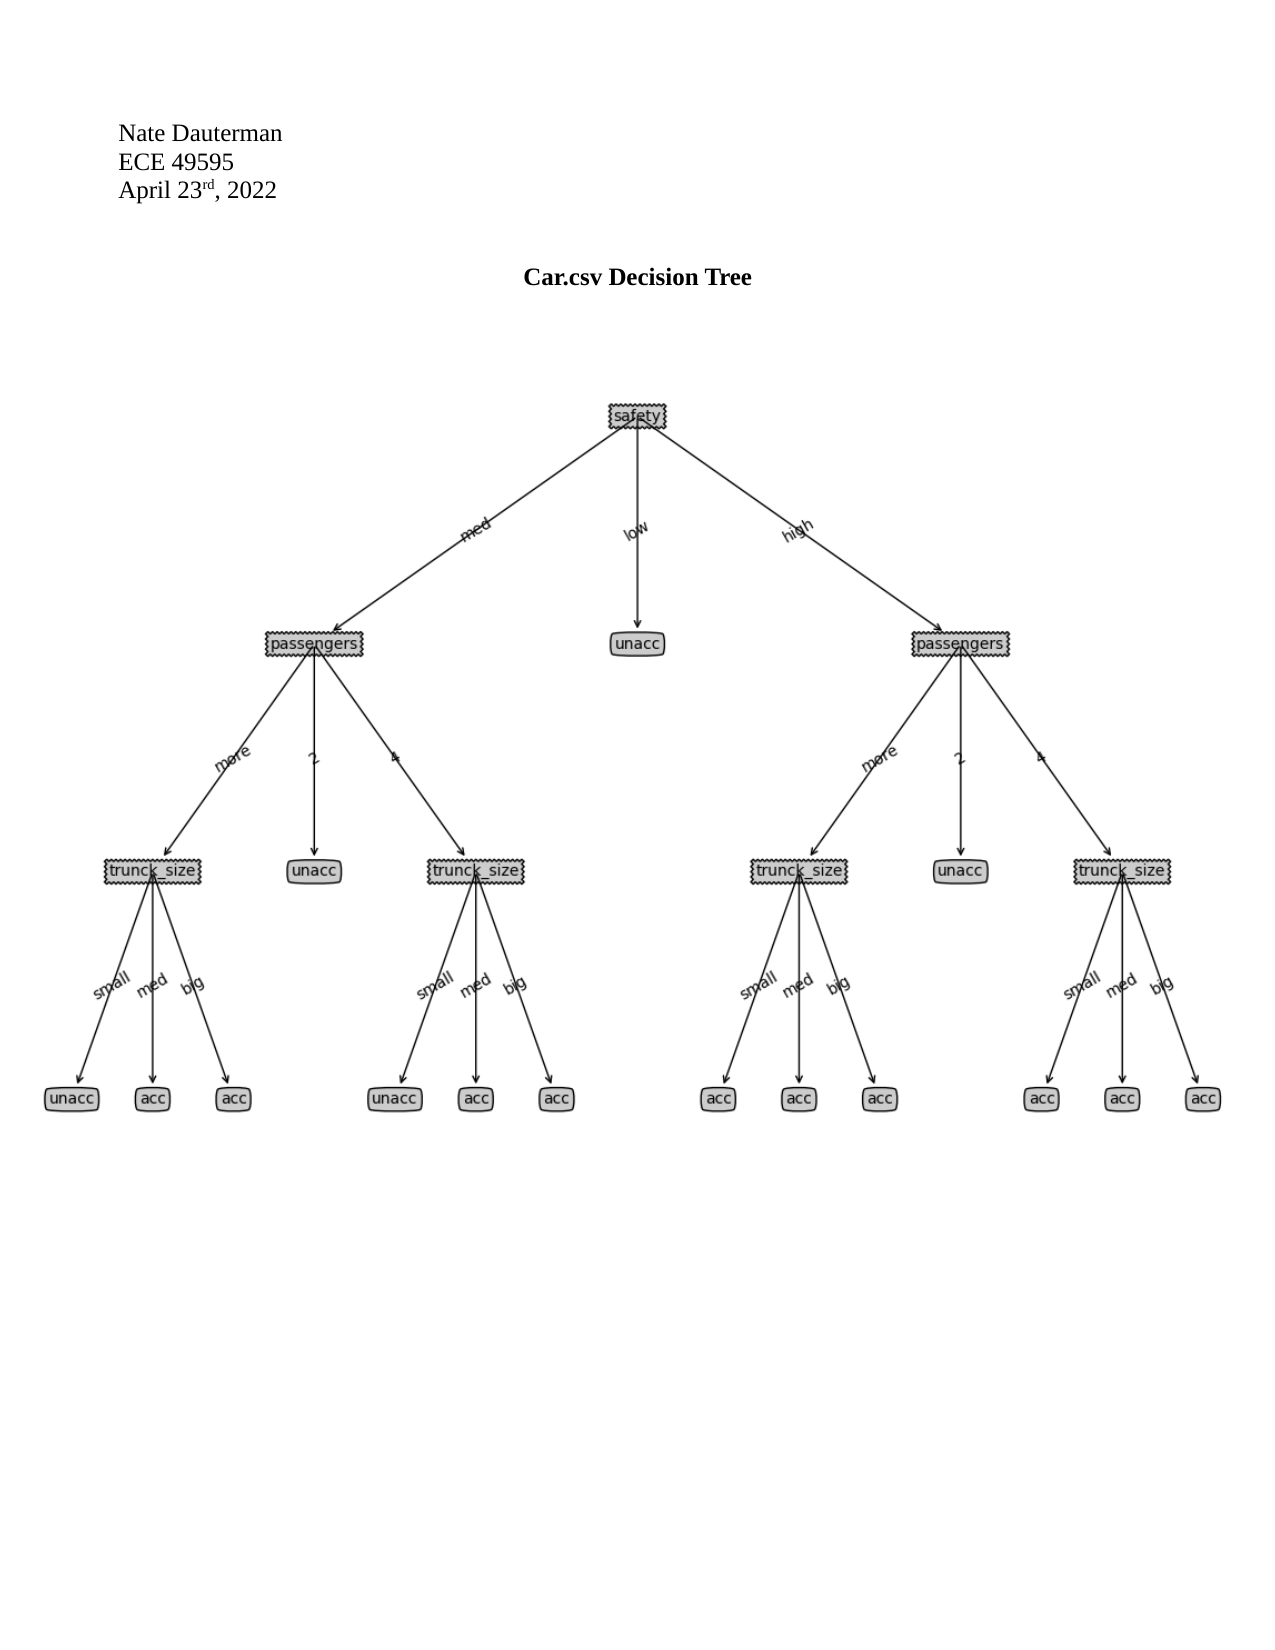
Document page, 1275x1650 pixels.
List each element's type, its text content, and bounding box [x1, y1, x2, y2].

text April 23rd, 2022 [118, 176, 1157, 204]
text Car.csv Decision Tree [118, 262, 1157, 291]
text Nate Dauterman [118, 118, 1157, 147]
text ECE 49595 [118, 147, 1157, 176]
picture [22, 310, 1248, 1197]
